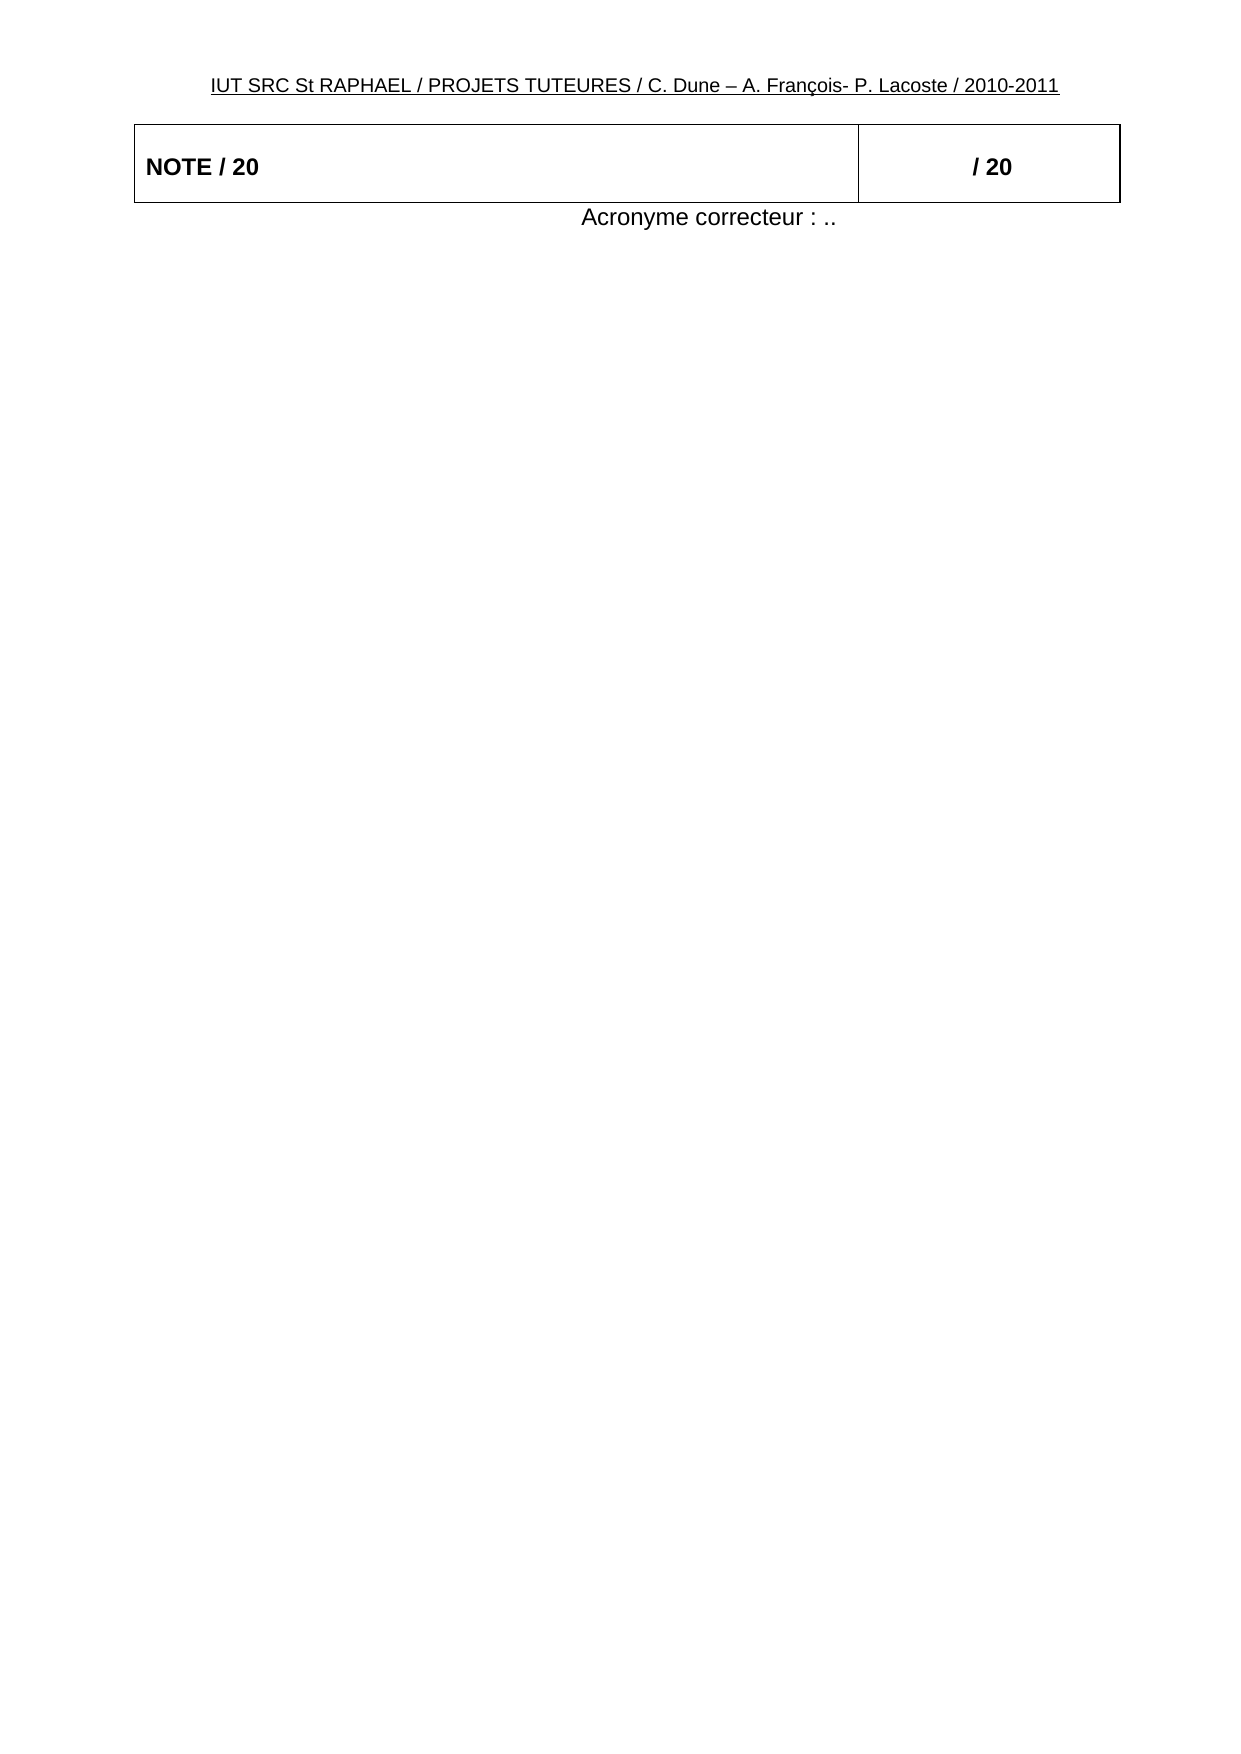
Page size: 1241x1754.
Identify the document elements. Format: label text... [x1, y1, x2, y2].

text Acronyme correcteur : .. [221, 203, 1122, 230]
table_cell NOTE / 20 [135, 125, 858, 202]
table_cell / 20 [859, 125, 1119, 202]
